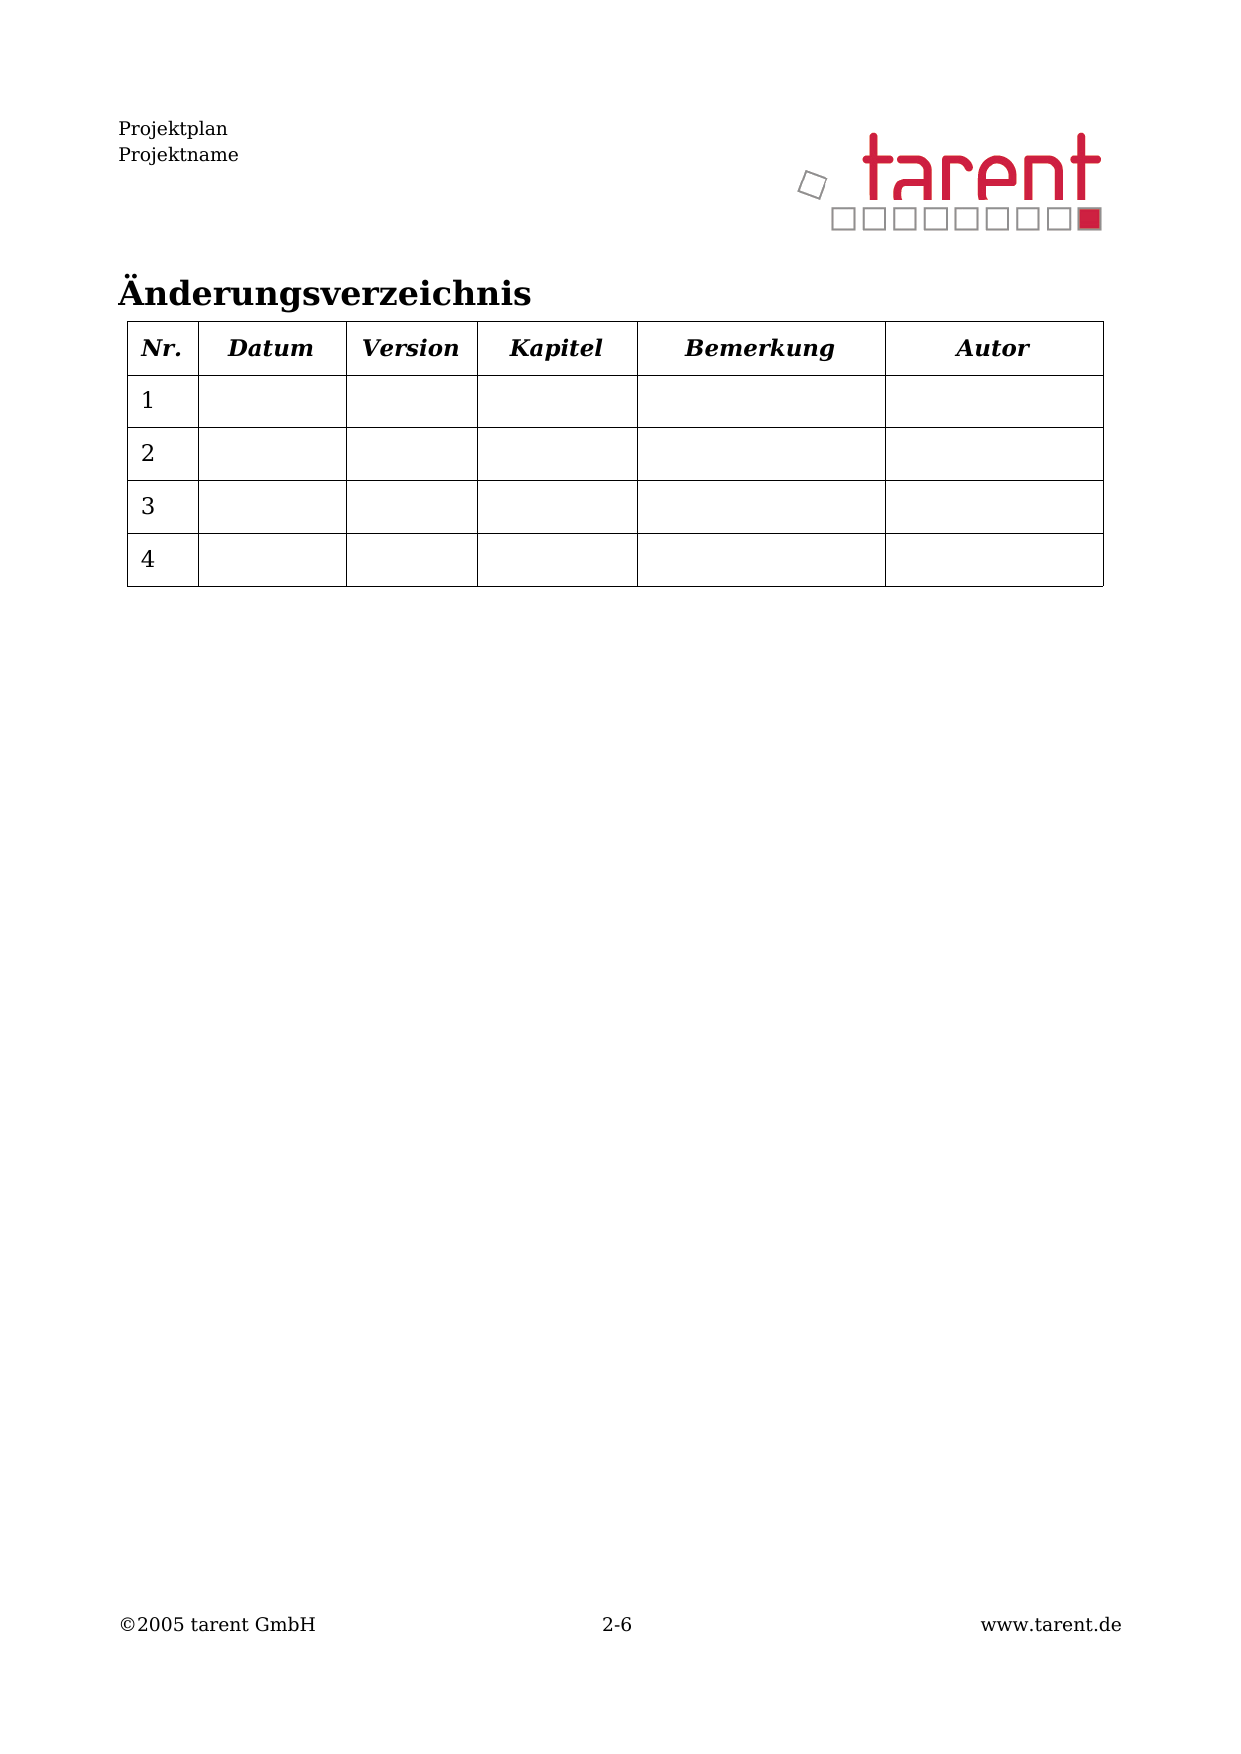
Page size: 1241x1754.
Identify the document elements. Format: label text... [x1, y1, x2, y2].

table_cell 2 [128, 428, 198, 480]
table_cell [886, 376, 1103, 427]
text Änderungsverzeichnis [118, 274, 1122, 314]
table_cell [478, 428, 637, 480]
table_cell [638, 534, 885, 586]
table_cell 4 [128, 534, 198, 586]
table_cell [347, 481, 477, 533]
table_cell [478, 481, 637, 533]
table_cell [638, 481, 885, 533]
table_cell [347, 534, 477, 586]
table_cell [347, 376, 477, 427]
table_cell [638, 376, 885, 427]
table_cell [886, 481, 1103, 533]
table_cell [478, 534, 637, 586]
table_cell [638, 428, 885, 480]
table_cell [199, 376, 346, 427]
table_cell [478, 376, 637, 427]
table_cell 3 [128, 481, 198, 533]
table_cell [199, 428, 346, 480]
table_cell [886, 428, 1103, 480]
table_cell [347, 428, 477, 480]
table_header Autor [886, 322, 1103, 374]
table_cell [199, 481, 346, 533]
table_header Bemerkung [638, 322, 885, 374]
table_header Nr. [128, 322, 198, 374]
table_cell 1 [128, 376, 198, 427]
table_header Version [347, 322, 477, 374]
table_cell [199, 534, 346, 586]
table_cell [886, 534, 1103, 586]
table_header Datum [199, 322, 346, 374]
picture [784, 120, 1117, 242]
table_header Kapitel [478, 322, 637, 374]
